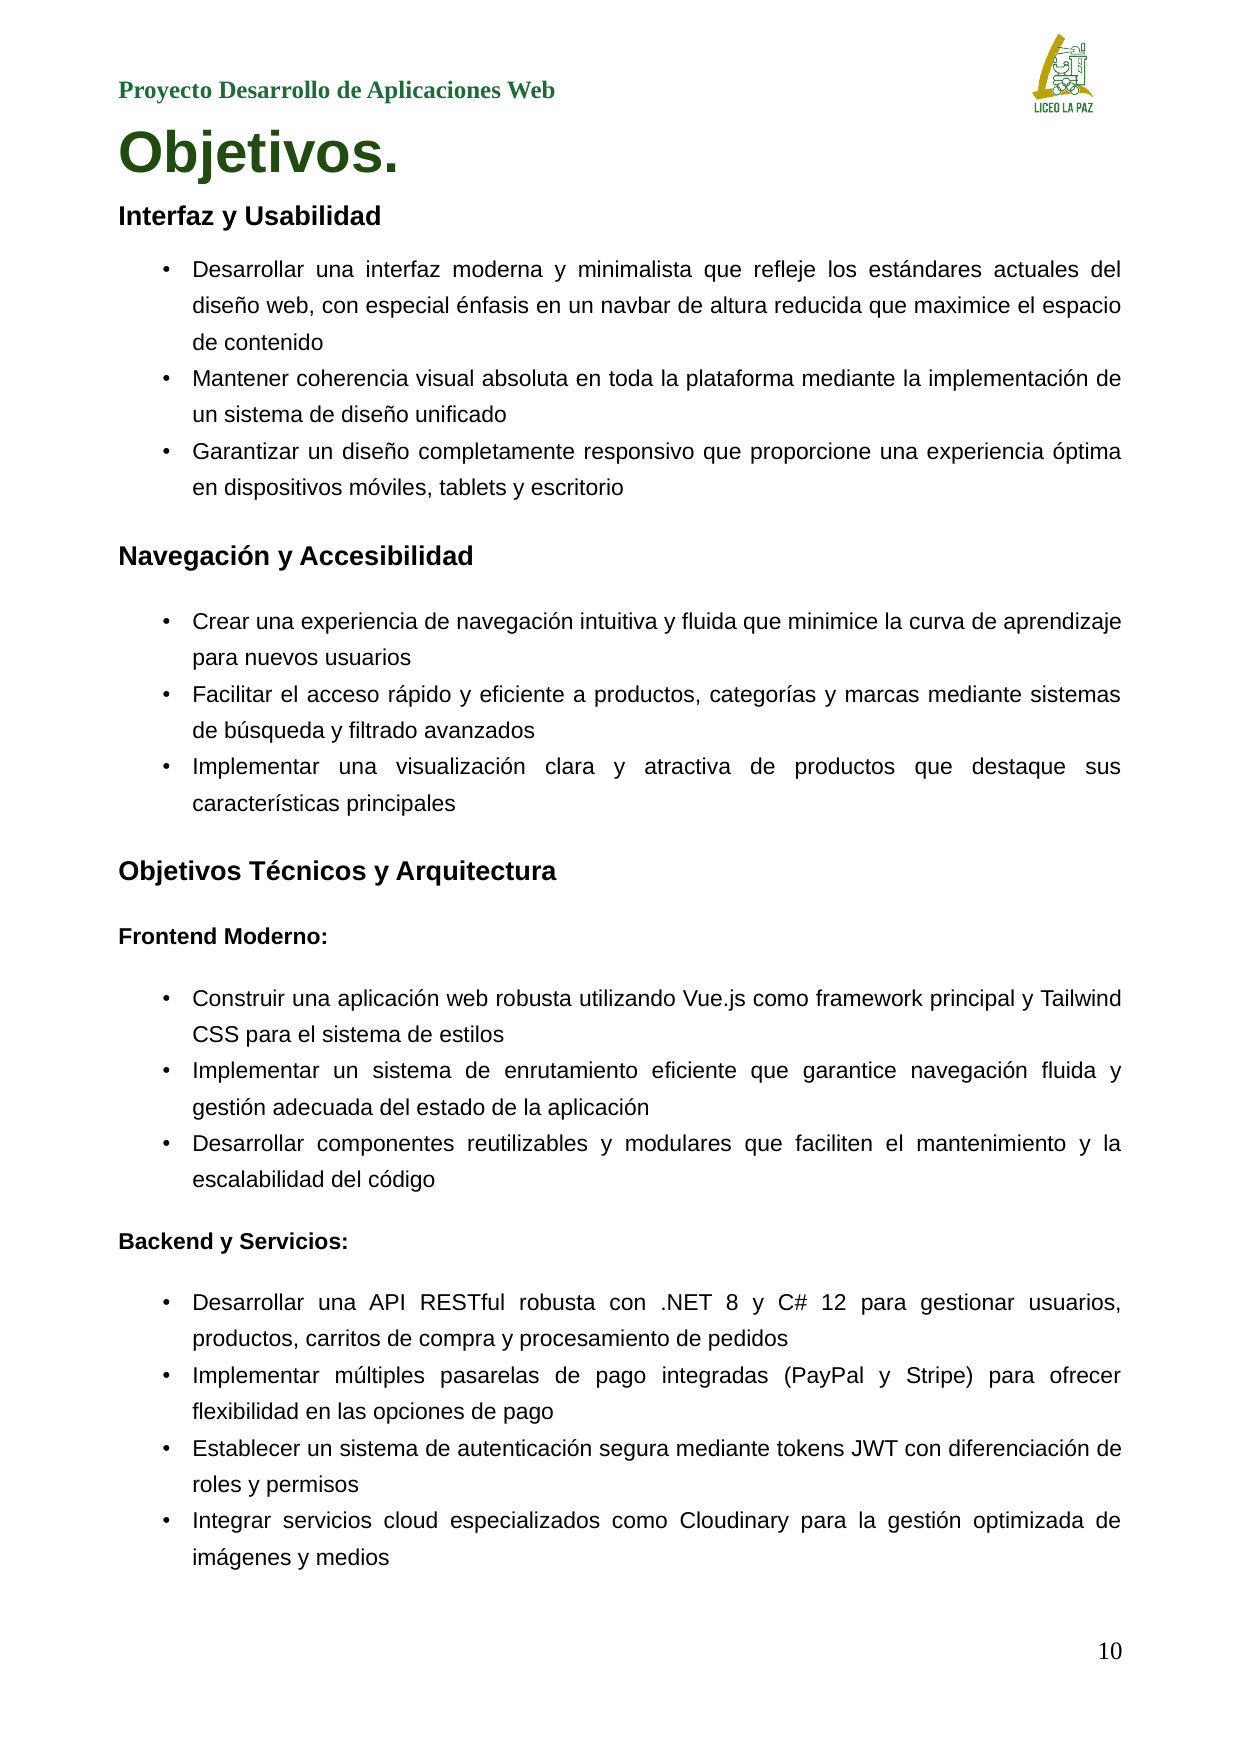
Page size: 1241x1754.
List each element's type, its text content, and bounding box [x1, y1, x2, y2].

subtitle Navegación y Accesibilidad [118, 540, 1122, 571]
list Implementar una visualización clara y atractiva de productos que destaque sus características principales [162, 753, 1122, 816]
text Frontend Moderno: [118, 923, 1122, 949]
list Integrar servicios cloud especializados como Cloudinary para la gestión optimizada de imágenes y medios [162, 1507, 1122, 1570]
picture [1025, 26, 1100, 121]
list Desarrollar componentes reutilizables y modulares que faciliten el mantenimiento y la escalabilidad del código [162, 1130, 1122, 1193]
subtitle Objetivos Técnicos y Arquitectura [118, 855, 1122, 886]
list Construir una aplicación web robusta utilizando Vue.js como framework principal y Tailwind CSS para el sistema de estilos [162, 984, 1122, 1047]
list Implementar un sistema de enrutamiento eficiente que garantice navegación fluida y gestión adecuada del estado de la aplicación [162, 1057, 1122, 1120]
list Desarrollar una interfaz moderna y minimalista que refleje los estándares actuales del diseño web, con especial énfasis en un navbar de altura reducida que maximice el espacio de contenido [162, 256, 1122, 355]
list Crear una experiencia de navegación intuitiva y fluida que minimice la curva de aprendizaje para nuevos usuarios [162, 608, 1122, 671]
list Facilitar el acceso rápido y eficiente a productos, categorías y marcas mediante sistemas de búsqueda y filtrado avanzados [162, 681, 1122, 743]
list Mantener coherencia visual absoluta en toda la plataforma mediante la implementación de un sistema de diseño unificado [162, 365, 1122, 428]
list Establecer un sistema de autenticación segura mediante tokens JWT con diferenciación de roles y permisos [162, 1434, 1122, 1497]
text Backend y Servicios: [118, 1228, 1122, 1254]
list Desarrollar una API RESTful robusta con .NET 8 y C# 12 para gestionar usuarios, productos, carritos de compra y procesamiento de pedidos [162, 1289, 1122, 1352]
subtitle Interfaz y Usabilidad [118, 200, 1122, 231]
subtitle Objetivos. [118, 118, 1122, 185]
list Implementar múltiples pasarelas de pago integradas (PayPal y Stripe) para ofrecer flexibilidad en las opciones de pago [162, 1362, 1122, 1424]
list Garantizar un diseño completamente responsivo que proporcione una experiencia óptima en dispositivos móviles, tablets y escritorio [162, 438, 1122, 501]
